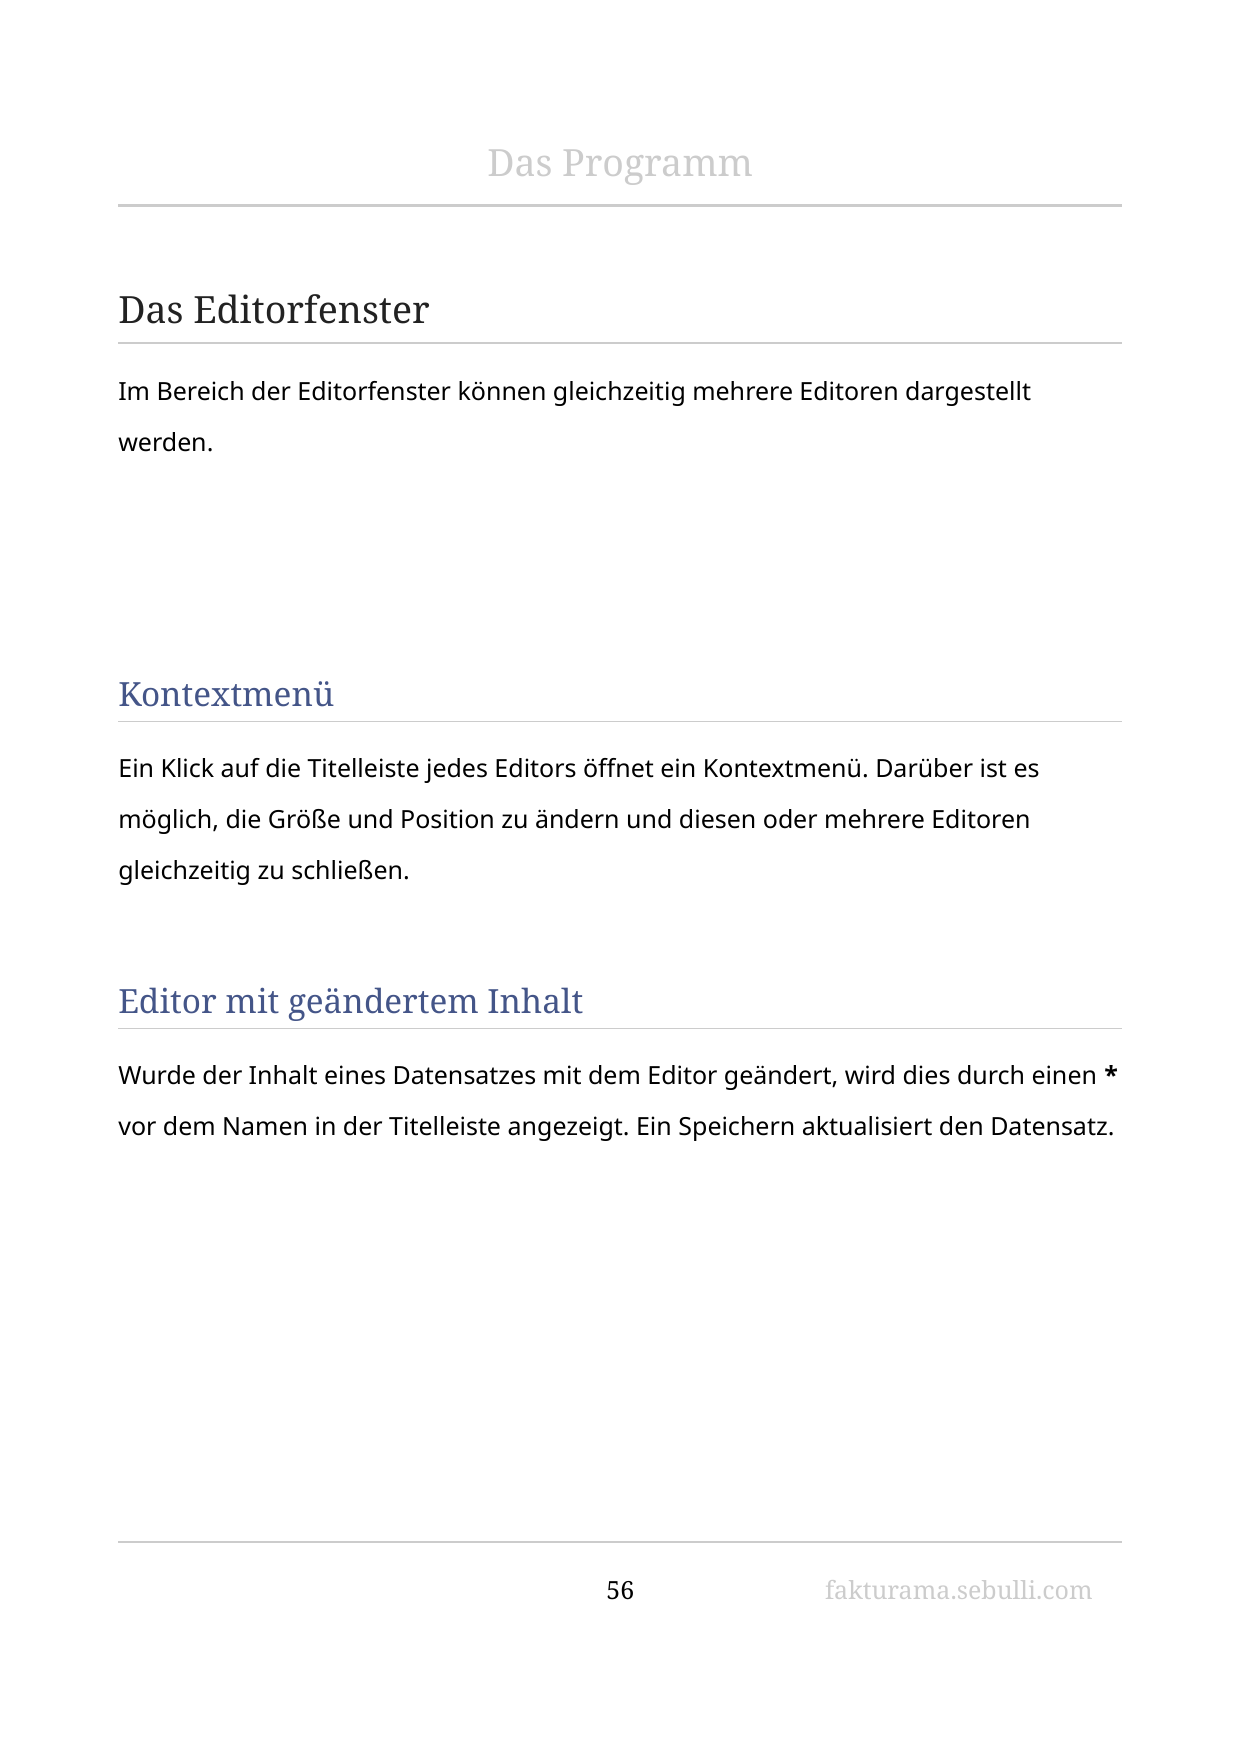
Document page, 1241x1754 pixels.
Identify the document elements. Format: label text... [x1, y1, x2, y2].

text Im Bereich der Editorfenster können gleichzeitig mehrere Editoren dargestellt werden. [118, 373, 1122, 458]
text Wurde der Inhalt eines Datensatzes mit dem Editor geändert, wird dies durch einen * vor dem Namen in der Titelleiste angezeigt. Ein Speichern aktualisiert den Datensatz. [118, 1058, 1122, 1143]
subtitle Das Editorfenster [118, 283, 1122, 342]
subtitle Editor mit geändertem Inhalt [118, 978, 1122, 1028]
text Ein Klick auf die Titelleiste jedes Editors öffnet ein Kontextmenü. Darüber ist es möglich, die Größe und Position zu ändern und diesen oder mehrere Editoren gleichzeitig zu schließen. [118, 750, 1122, 886]
subtitle Kontextmenü [118, 671, 1122, 721]
